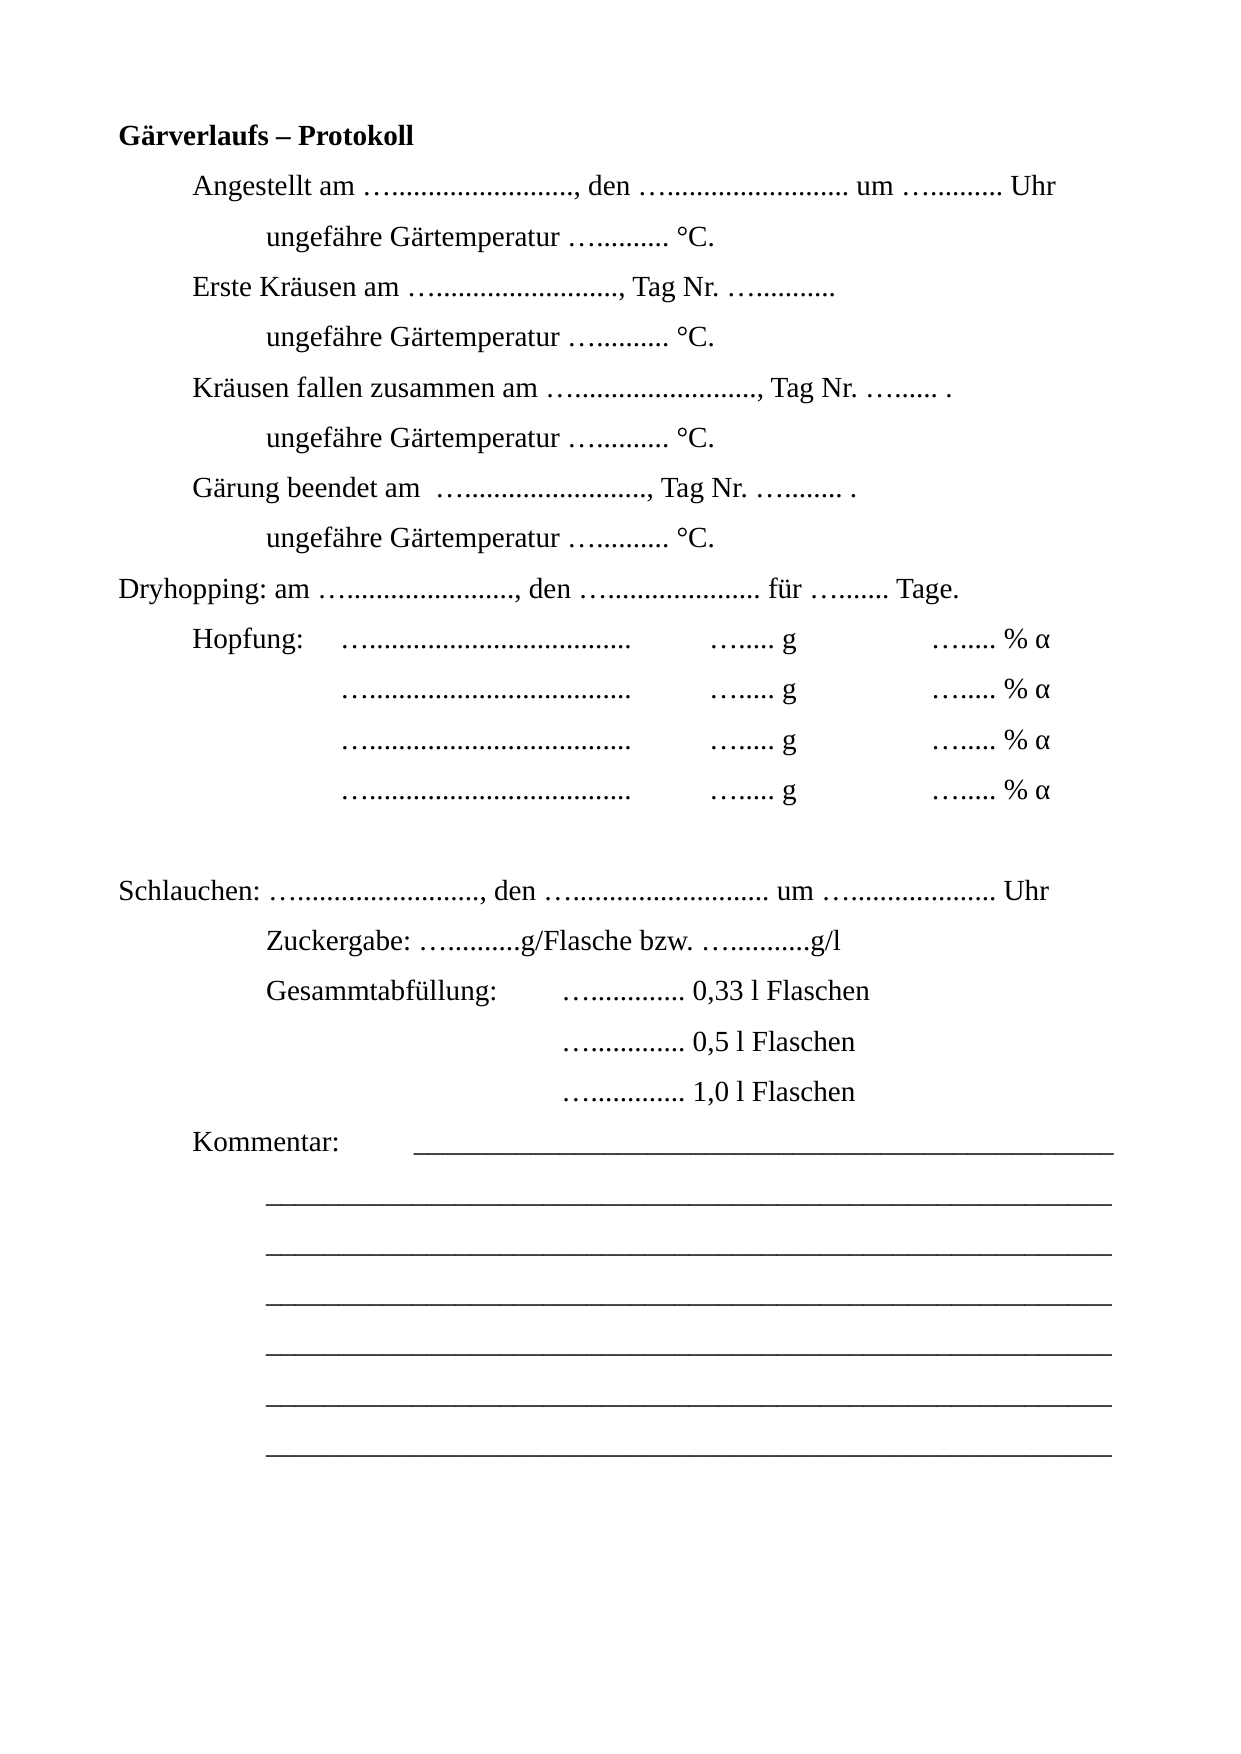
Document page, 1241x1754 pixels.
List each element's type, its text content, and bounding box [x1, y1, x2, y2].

text Angestellt am …........................., den …......................... um ….......... Uhr [118, 168, 1122, 202]
text ungefähre Gärtemperatur ….......... °C. [118, 521, 1122, 554]
text ungefähre Gärtemperatur ….......... °C. [118, 319, 1122, 353]
text __________________________________________________________ [118, 1275, 1122, 1309]
text Erste Kräusen am …........................., Tag Nr. …........... [118, 269, 1122, 303]
text Kräusen fallen zusammen am …........................., Tag Nr. …...... . [118, 370, 1122, 403]
text __________________________________________________________ [118, 1175, 1122, 1208]
text Gärverlaufs – Protokoll [118, 118, 1122, 152]
text Gärung beendet am …........................., Tag Nr. …........ . [118, 470, 1122, 504]
text ….................................... …..... g …..... % α [118, 672, 1122, 705]
text ….................................... …..... g …..... % α [118, 772, 1122, 806]
text Schlauchen: …........................., den …........................... um ….................... Uhr [118, 873, 1122, 906]
text Kommentar: ________________________________________________ [118, 1124, 1122, 1158]
text ungefähre Gärtemperatur ….......... °C. [118, 420, 1122, 453]
text …............. 0,5 l Flaschen [118, 1024, 1122, 1057]
text __________________________________________________________ [118, 1225, 1122, 1258]
text Zuckergabe: …..........g/Flasche bzw. …...........g/l [118, 923, 1122, 957]
text …............. 1,0 l Flaschen [118, 1074, 1122, 1108]
text Gesammtabfüllung: …............. 0,33 l Flaschen [118, 973, 1122, 1007]
text __________________________________________________________ [118, 1376, 1122, 1409]
text ungefähre Gärtemperatur ….......... °C. [118, 219, 1122, 252]
text ….................................... …..... g …..... % α [118, 722, 1122, 755]
text __________________________________________________________ [118, 1426, 1122, 1460]
text Hopfung: ….................................... …..... g …..... % α [118, 621, 1122, 655]
text Dryhopping: am …......................., den …..................... für …....... Tage. [118, 571, 1122, 604]
text __________________________________________________________ [118, 1326, 1122, 1359]
